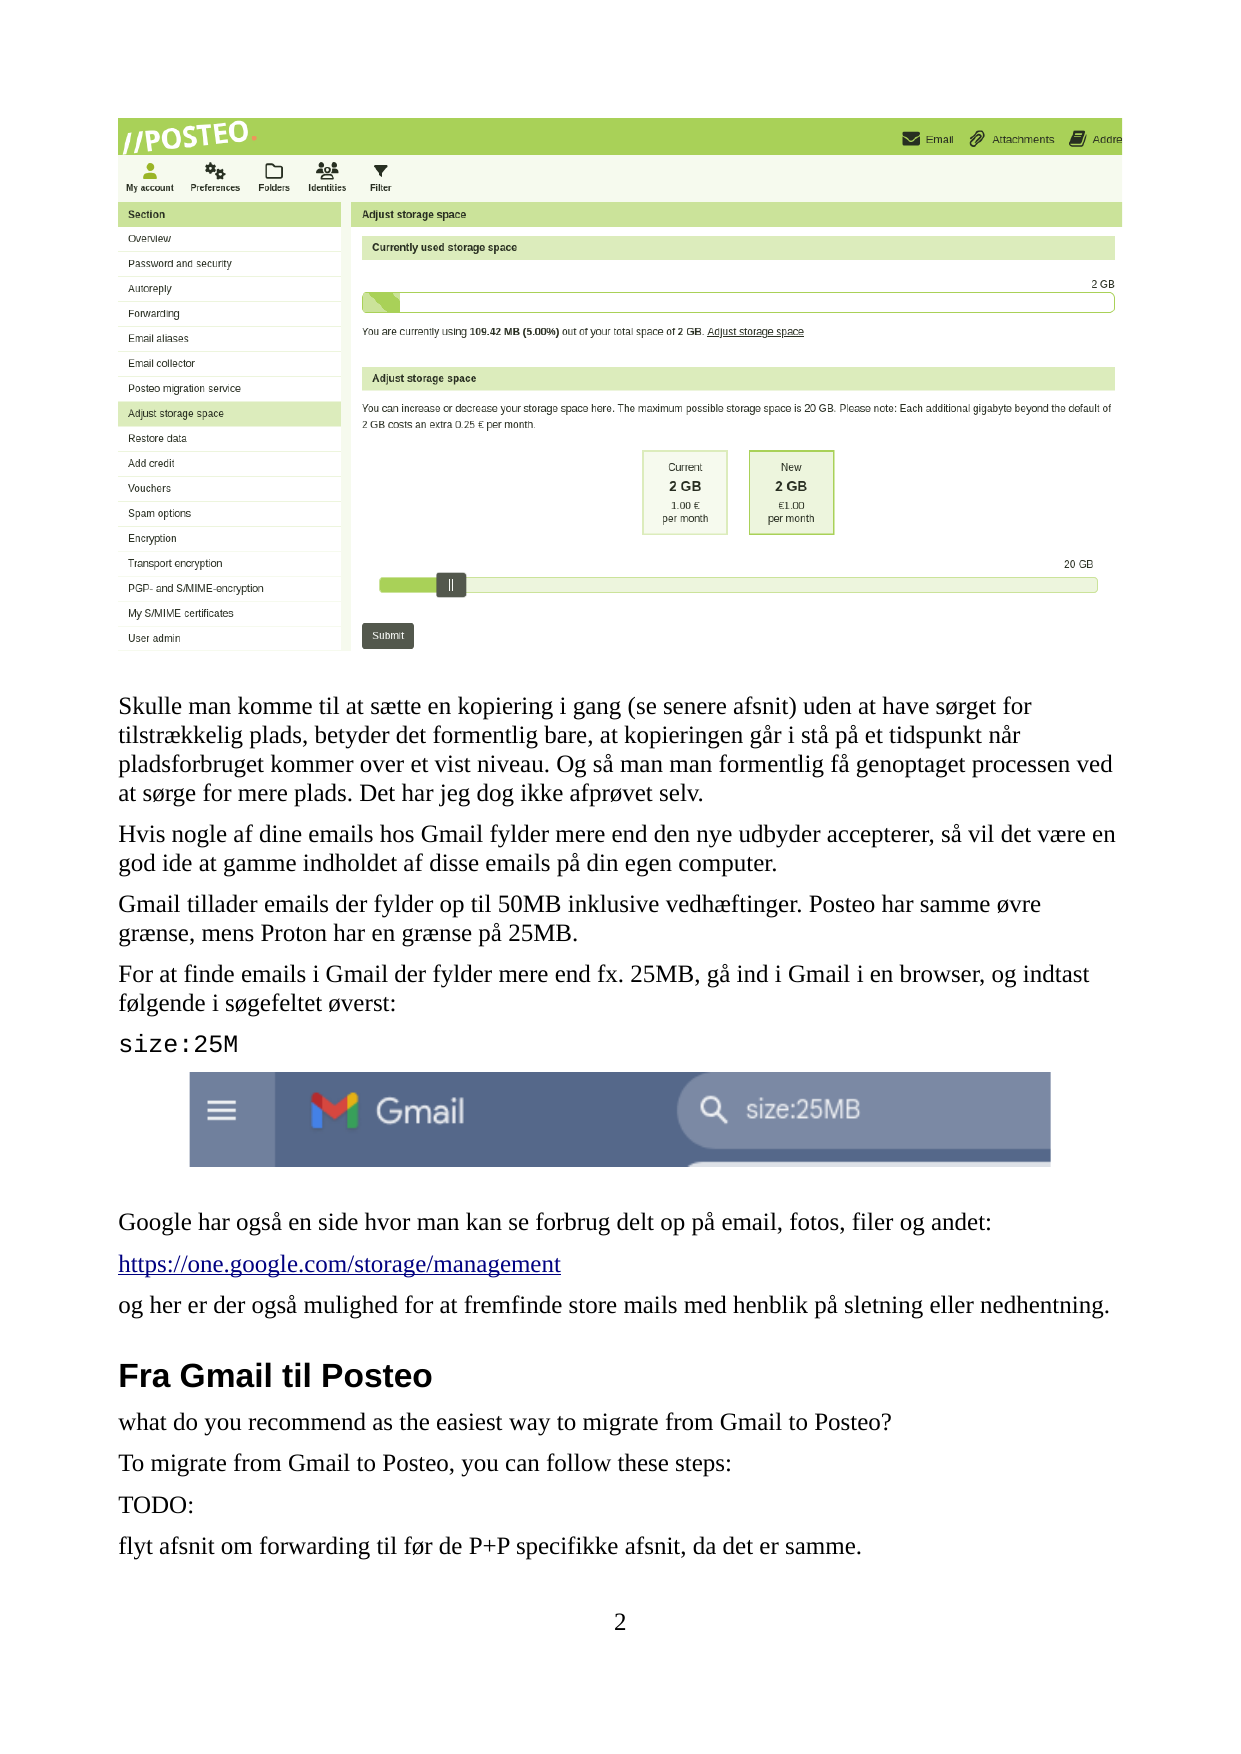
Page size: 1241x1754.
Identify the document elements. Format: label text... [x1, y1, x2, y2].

text Google har også en side hvor man kan se forbrug delt op på email, fotos, filer og andet: [118, 1207, 1122, 1236]
text Gmail tillader emails der fylder op til 50MB inklusive vedhæftinger. Posteo har samme øvre grænse, mens Proton har en grænse på 25MB. [118, 889, 1122, 946]
text To migrate from Gmail to Posteo, you can follow these steps: [118, 1448, 1122, 1477]
text og her er der også mulighed for at fremfinde store mails med henblik på sletning eller nedhentning. [118, 1290, 1122, 1319]
subtitle Fra Gmail til Posteo [118, 1356, 1122, 1395]
text Skulle man komme til at sætte en kopiering i gang (se senere afsnit) uden at have sørget for tilstrækkelig plads, betyder det formentlig bare, at kopieringen går i stå på et tidspunkt når pladsforbruget kommer over et vist niveau. Og så man man formentlig få genoptaget processen ved at sørge for mere plads. Det har jeg dog ikke afprøvet selv. [118, 691, 1122, 806]
text TODO: [118, 1490, 1122, 1518]
text https://one.google.com/storage/management [118, 1249, 1122, 1277]
text Hvis nogle af dine emails hos Gmail fylder mere end den nye udbyder accepterer, så vil det være en god ide at gamme indholdet af disse emails på din egen computer. [118, 819, 1122, 876]
text what do you recommend as the easiest way to migrate from Gmail to Posteo? [118, 1407, 1122, 1436]
text size:25M [118, 1029, 1122, 1060]
text flyt afsnit om forwarding til før de P+P specifikke afsnit, da det er samme. [118, 1531, 1122, 1560]
text For at finde emails i Gmail der fylder mere end fx. 25MB, gå ind i Gmail i en browser, og indtast følgende i søgefeltet øverst: [118, 959, 1122, 1016]
